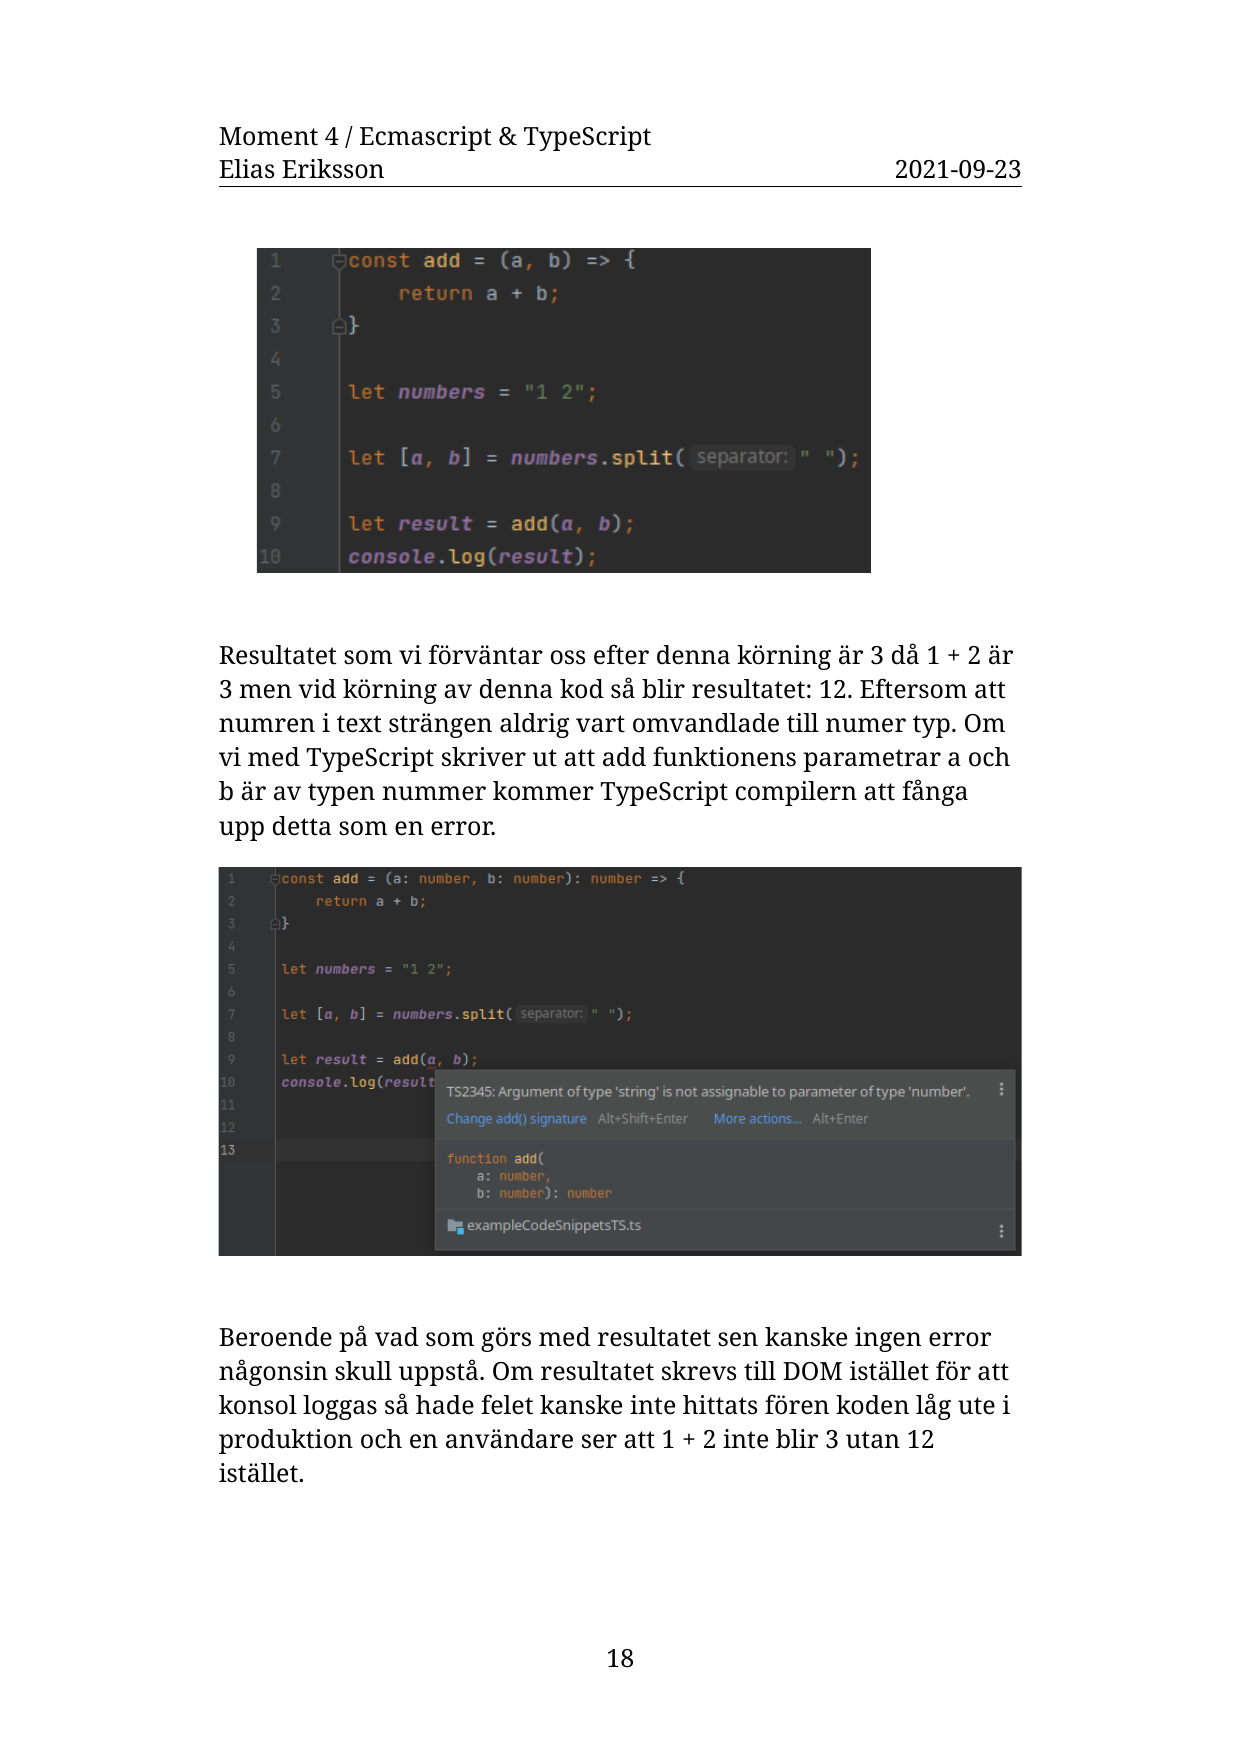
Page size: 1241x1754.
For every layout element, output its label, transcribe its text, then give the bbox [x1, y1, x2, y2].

text Resultatet som vi förväntar oss efter denna körning är 3 då 1 + 2 är 3 men vid körning av denna kod så blir resultatet: 12. Eftersom att numren i text strängen aldrig vart omvandlade till numer typ. Om vi med TypeScript skriver ut att add funktionens parametrar a och b är av typen nummer kommer TypeScript compilern att fånga upp detta som en error. [218, 638, 1022, 842]
picture [256, 248, 871, 573]
picture [218, 867, 1022, 1256]
text Beroende på vad som görs med resultatet sen kanske ingen error någonsin skull uppstå. Om resultatet skrevs till DOM istället för att konsol loggas så hade felet kanske inte hittats fören koden låg ute i produktion och en användare ser att 1 + 2 inte blir 3 utan 12 istället. [218, 1320, 1022, 1490]
